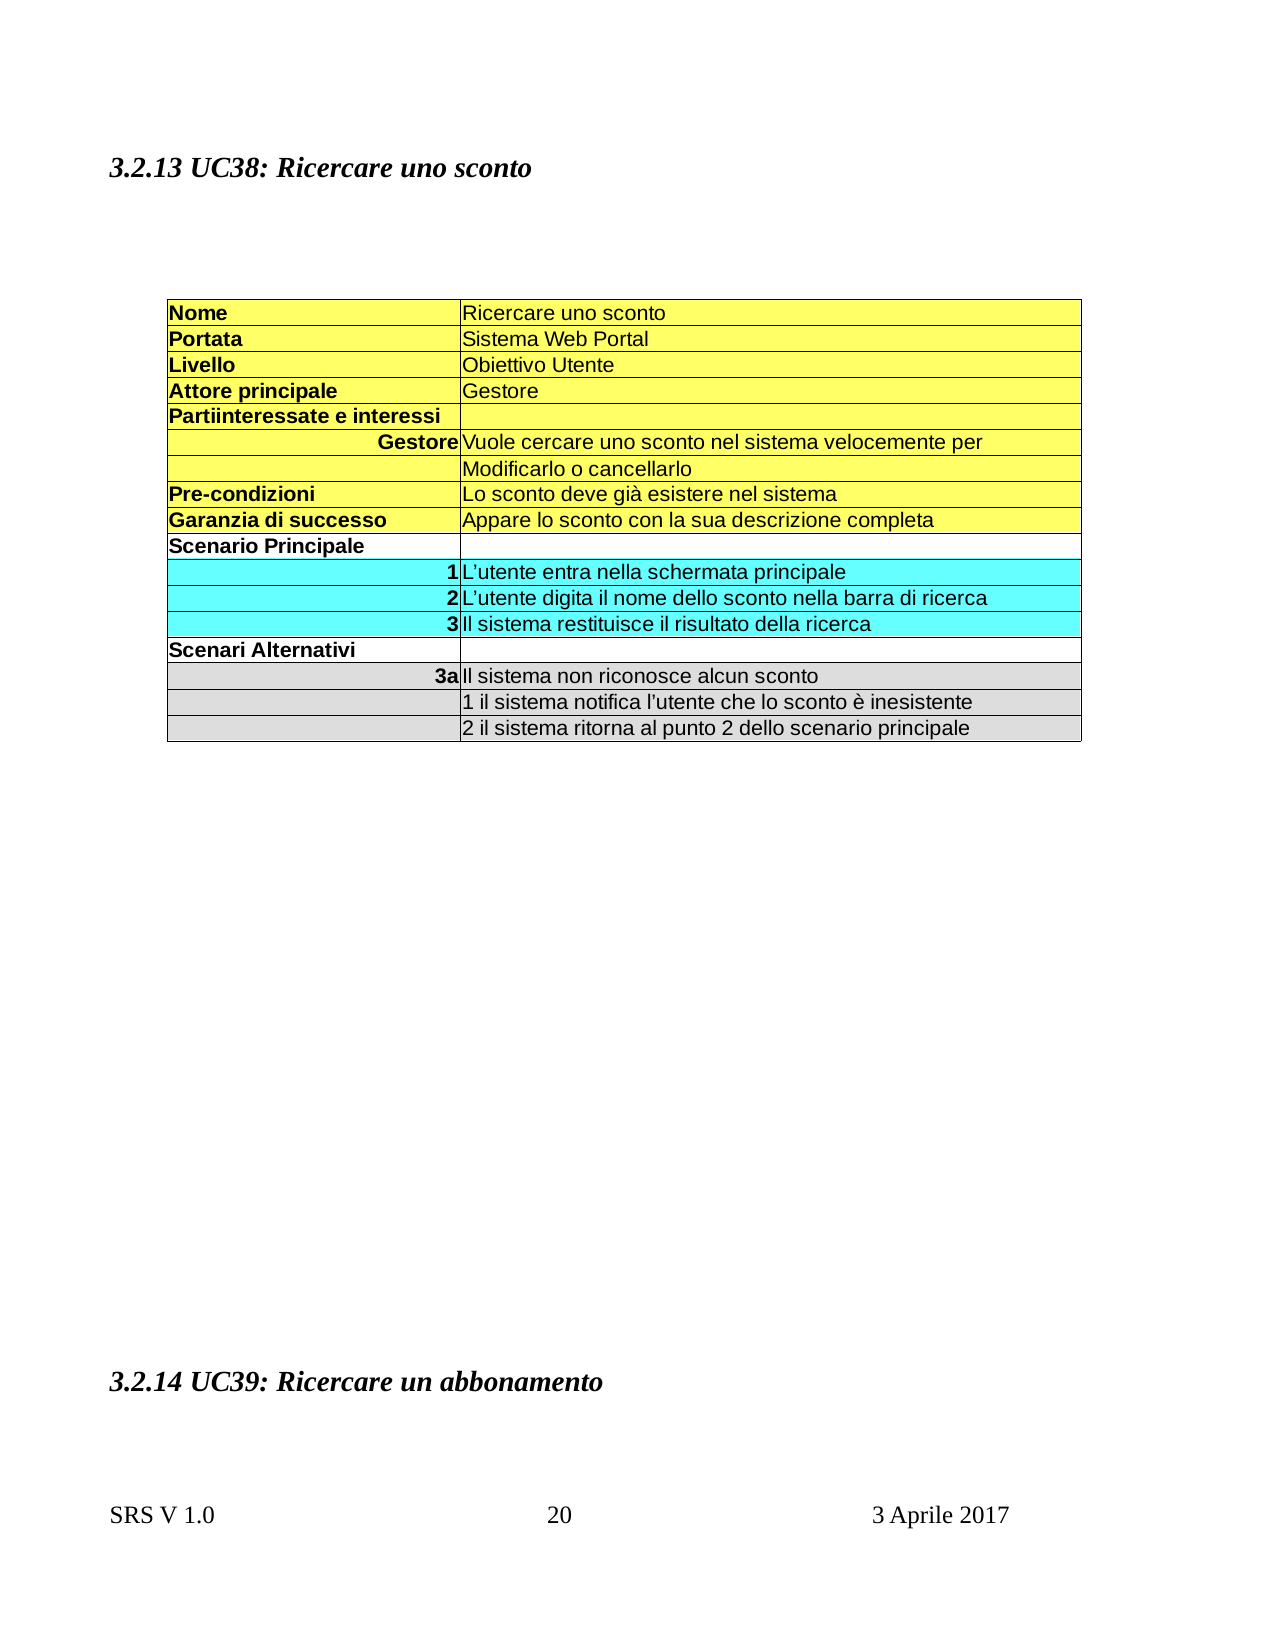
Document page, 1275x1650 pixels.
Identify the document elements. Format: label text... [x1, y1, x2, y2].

subtitle 3.2.13 UC38: Ricercare uno sconto [109, 150, 1162, 183]
subtitle 3.2.14 UC39: Ricercare un abbonamento [109, 1364, 1162, 1398]
